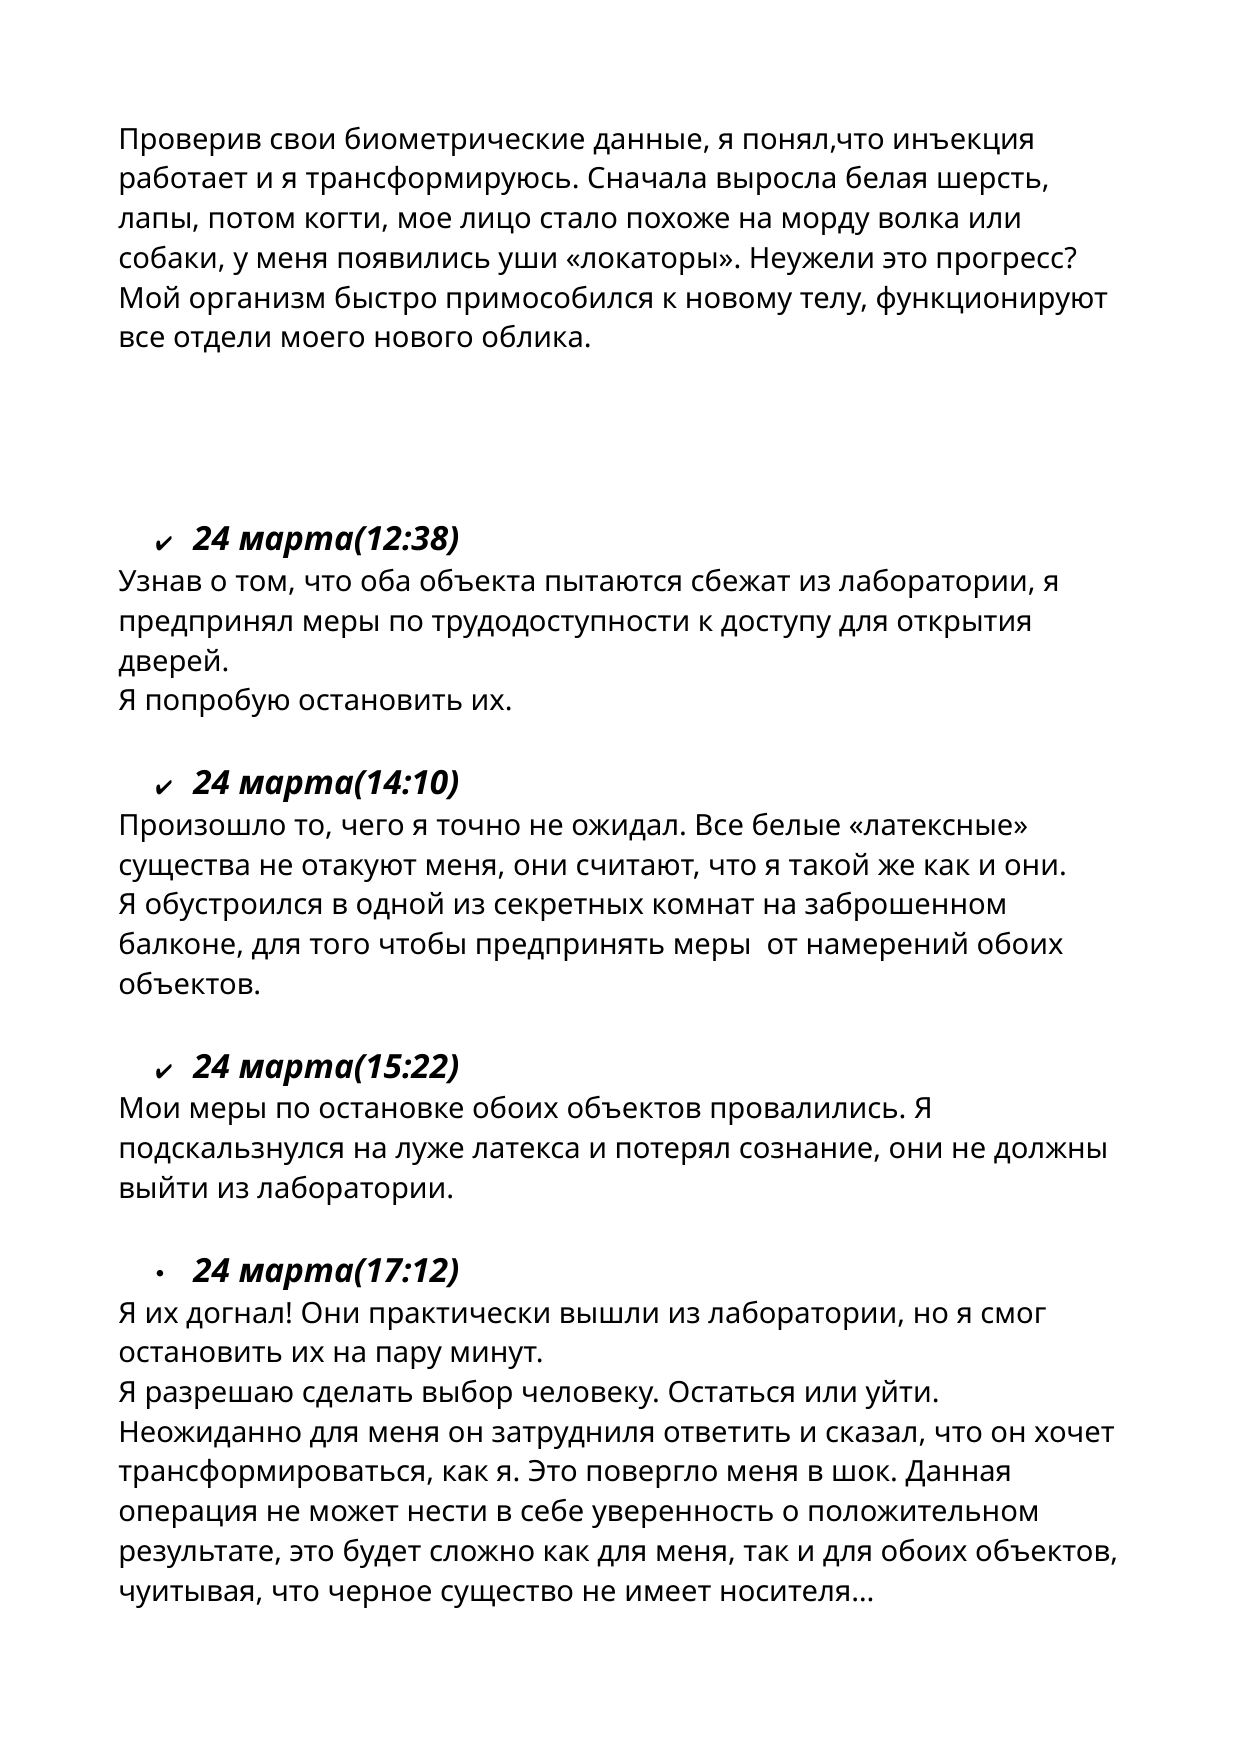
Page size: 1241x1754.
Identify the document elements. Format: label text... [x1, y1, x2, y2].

text Я попробую остановить их. [118, 679, 1122, 719]
text Мои меры по остановке обоих объектов провалились. Я подскальзнулся на луже латекса и потерял сознание, они не должны выйти из лаборатории. [118, 1088, 1122, 1207]
text Я разрешаю сделать выбор человеку. Остаться или уйти. [118, 1371, 1122, 1411]
list 24 марта(17:12) [156, 1247, 1122, 1292]
text Неожиданно для меня он затрудниля ответить и сказал, что он хочет трансформироваться, как я. Это повергло меня в шок. Данная операция не может нести в себе уверенность о положительном результате, это будет сложно как для меня, так и для обоих объектов, чуитывая, что черное существо не имеет носителя… [118, 1411, 1122, 1609]
list 24 марта(12:38) [156, 515, 1122, 560]
text Проверив свои биометрические данные, я понял,что инъекция работает и я трансформируюсь. Сначала выросла белая шерсть, лапы, потом когти, мое лицо стало похоже на морду волка или собаки, у меня появились уши «локаторы». Неужели это прогресс? [118, 118, 1122, 277]
text Я их догнал! Они практически вышли из лаборатории, но я смог остановить их на пару минут. [118, 1292, 1122, 1371]
text Мой организм быстро примособился к новому телу, функционируют все отдели моего нового облика. [118, 277, 1122, 356]
text Я обустроился в одной из секретных комнат на заброшенном балконе, для того чтобы предпринять меры от намерений обоих объектов. [118, 884, 1122, 1003]
list 24 марта(15:22) [156, 1042, 1122, 1088]
list 24 марта(14:10) [156, 759, 1122, 804]
text Произошло то, чего я точно не ожидал. Все белые «латексные» существа не отакуют меня, они считают, что я такой же как и они. [118, 804, 1122, 884]
text Узнав о том, что оба объекта пытаются сбежат из лаборатории, я предпринял меры по трудодоступности к доступу для открытия дверей. [118, 560, 1122, 679]
